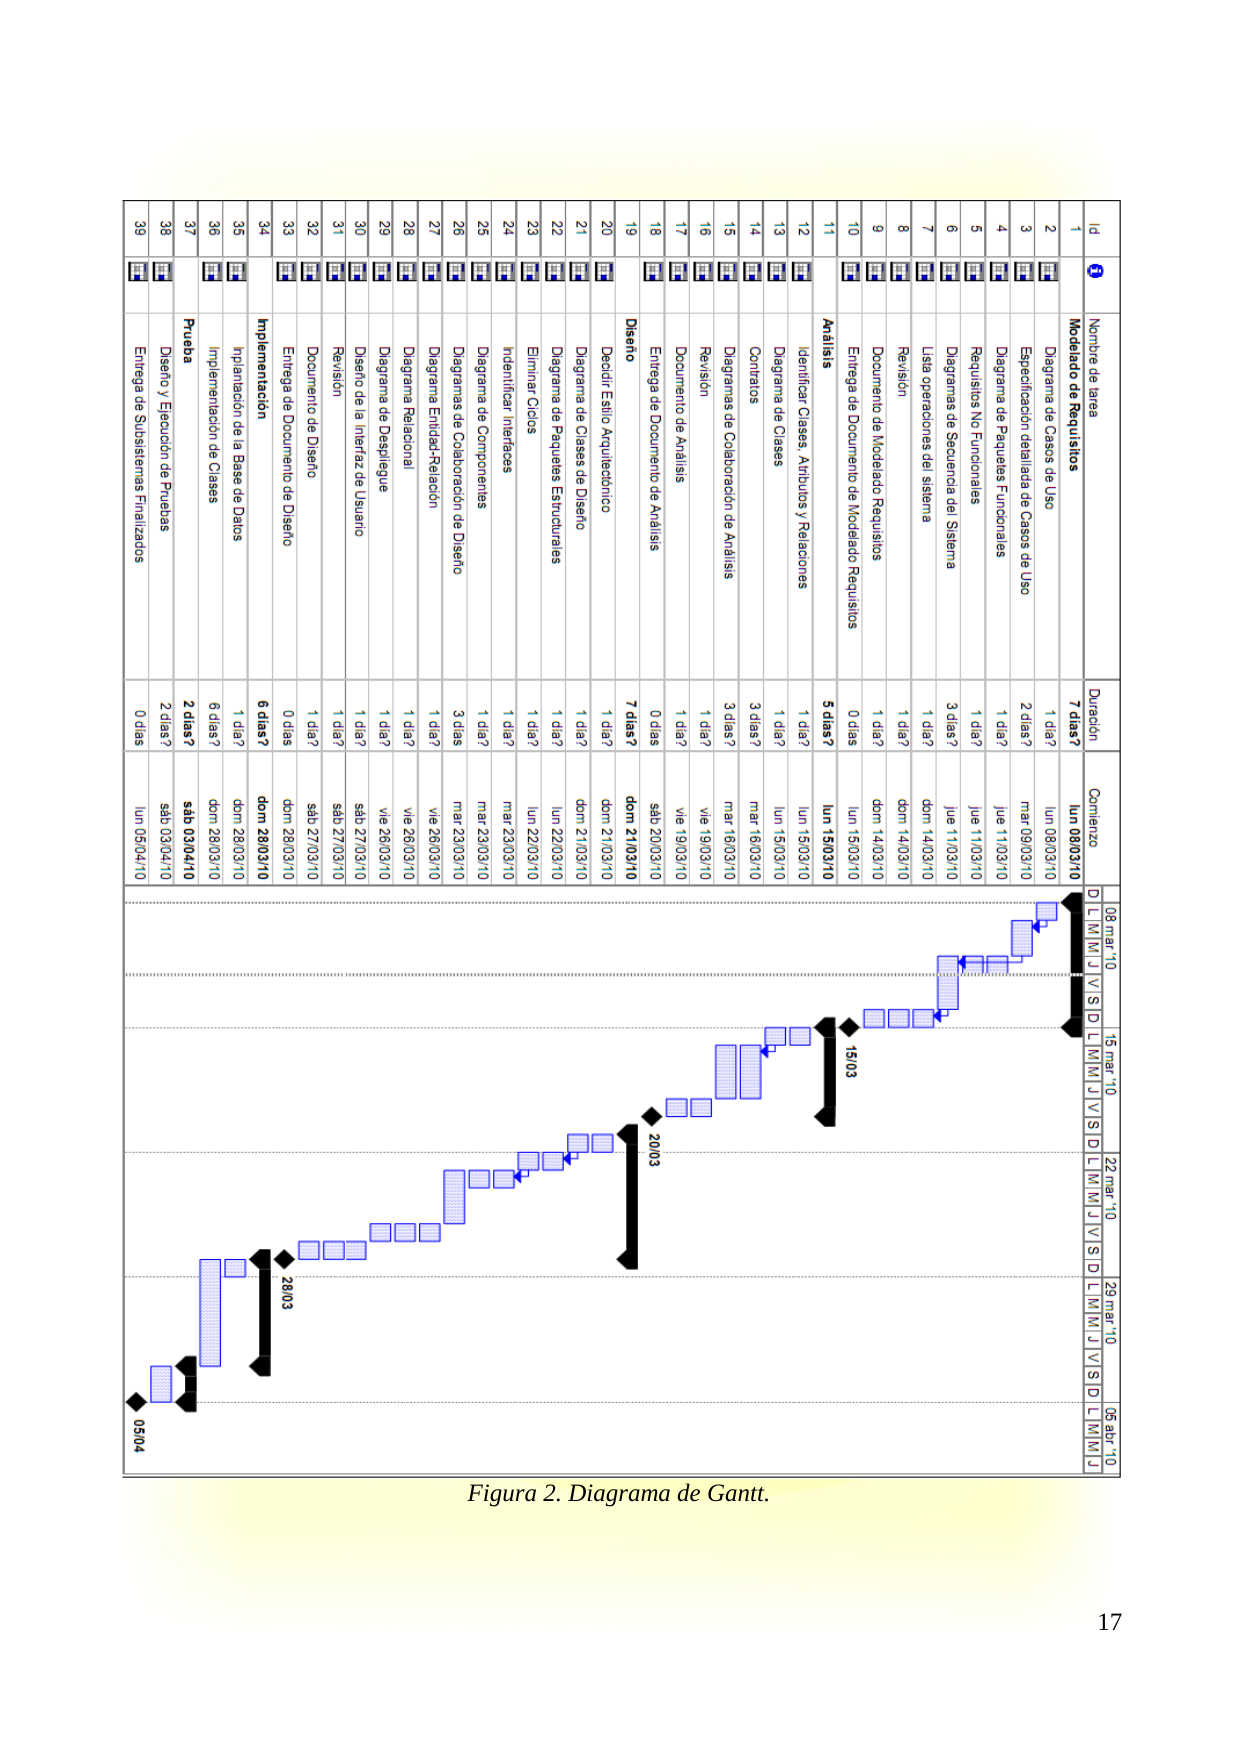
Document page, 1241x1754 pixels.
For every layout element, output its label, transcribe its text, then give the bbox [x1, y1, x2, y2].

picture [118, 118, 1122, 195]
text [118, 195, 1122, 199]
text Figura 2. Diagrama de Gantt. [118, 1479, 1122, 1507]
picture [118, 1507, 1122, 1636]
